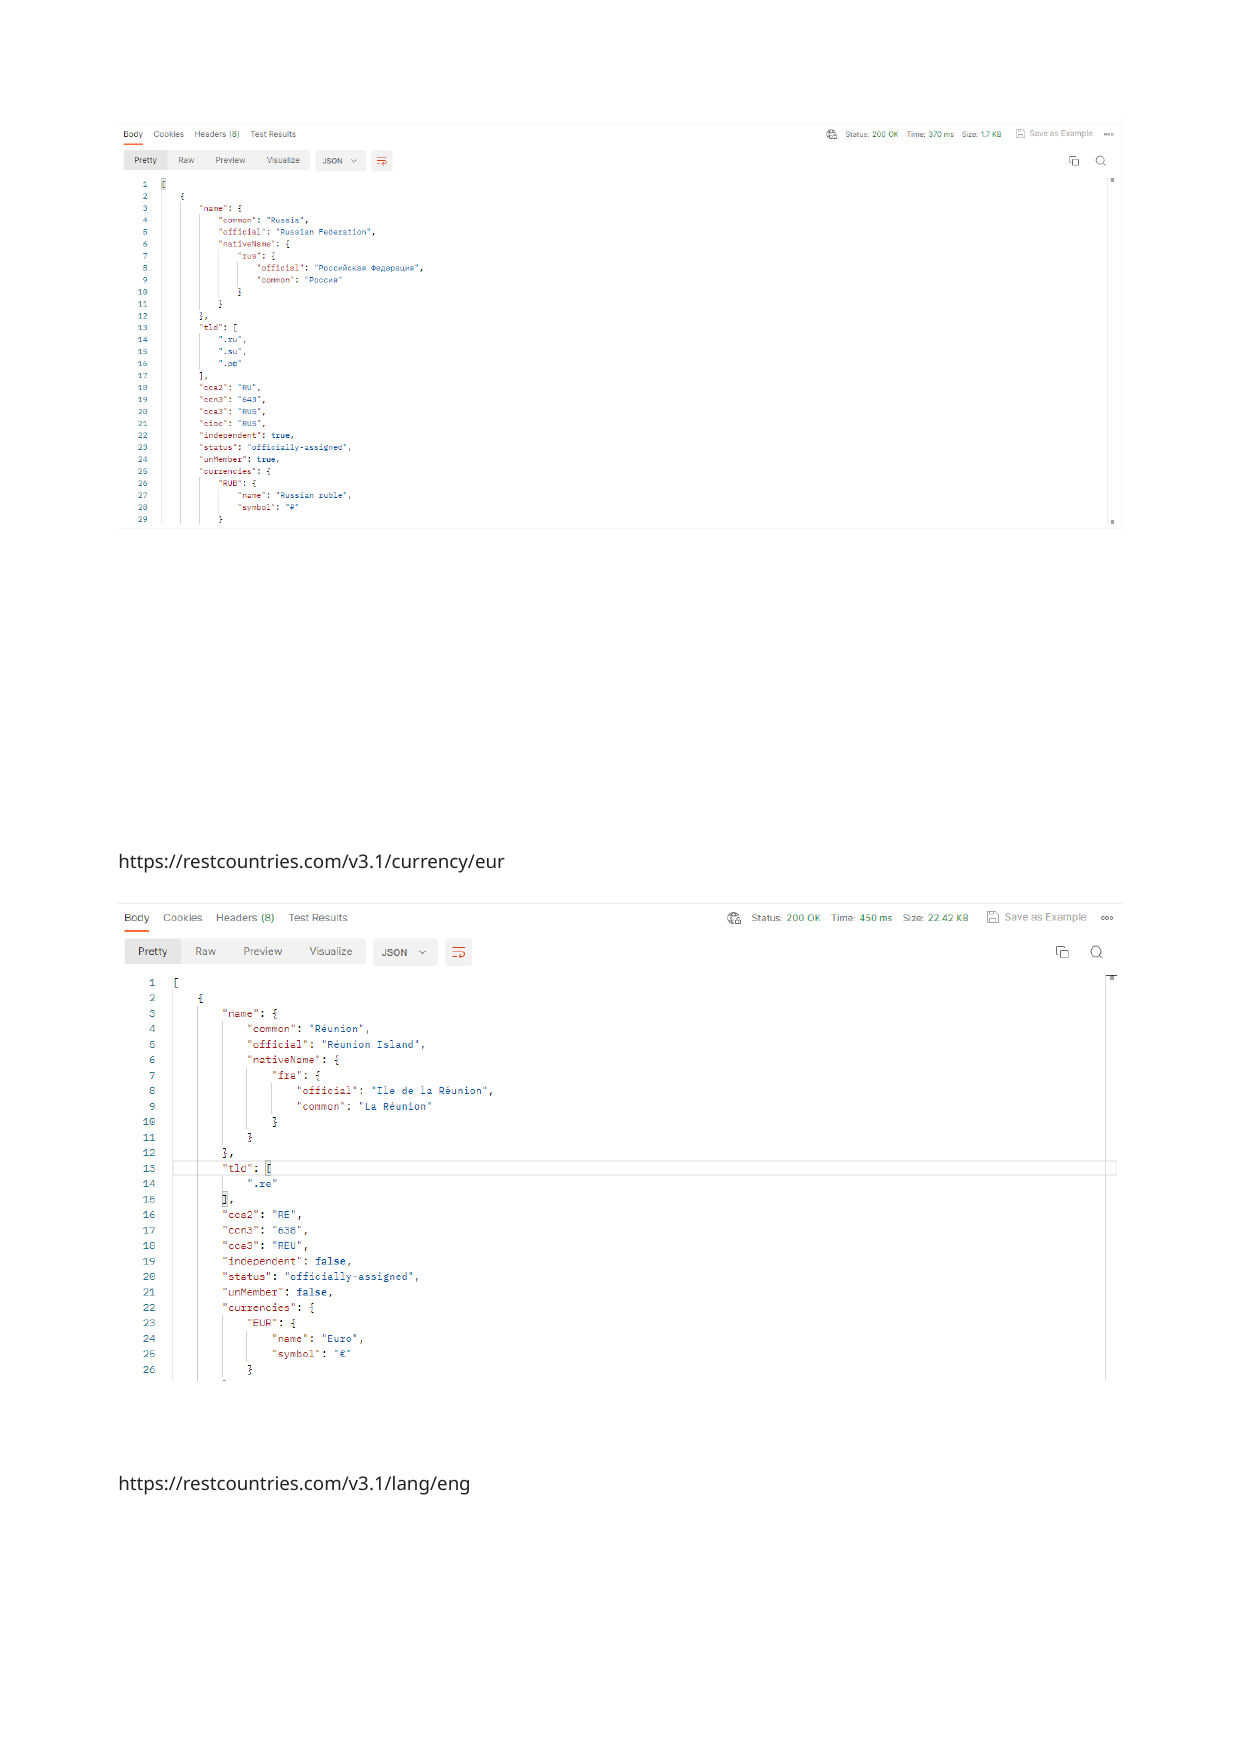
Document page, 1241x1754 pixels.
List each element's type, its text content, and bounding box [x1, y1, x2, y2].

picture [118, 118, 1123, 530]
text https://restcountries.com/v3.1/lang/eng [118, 1467, 1122, 1496]
picture [118, 902, 1123, 1381]
text https://restcountries.com/v3.1/currency/eur [118, 845, 1122, 874]
